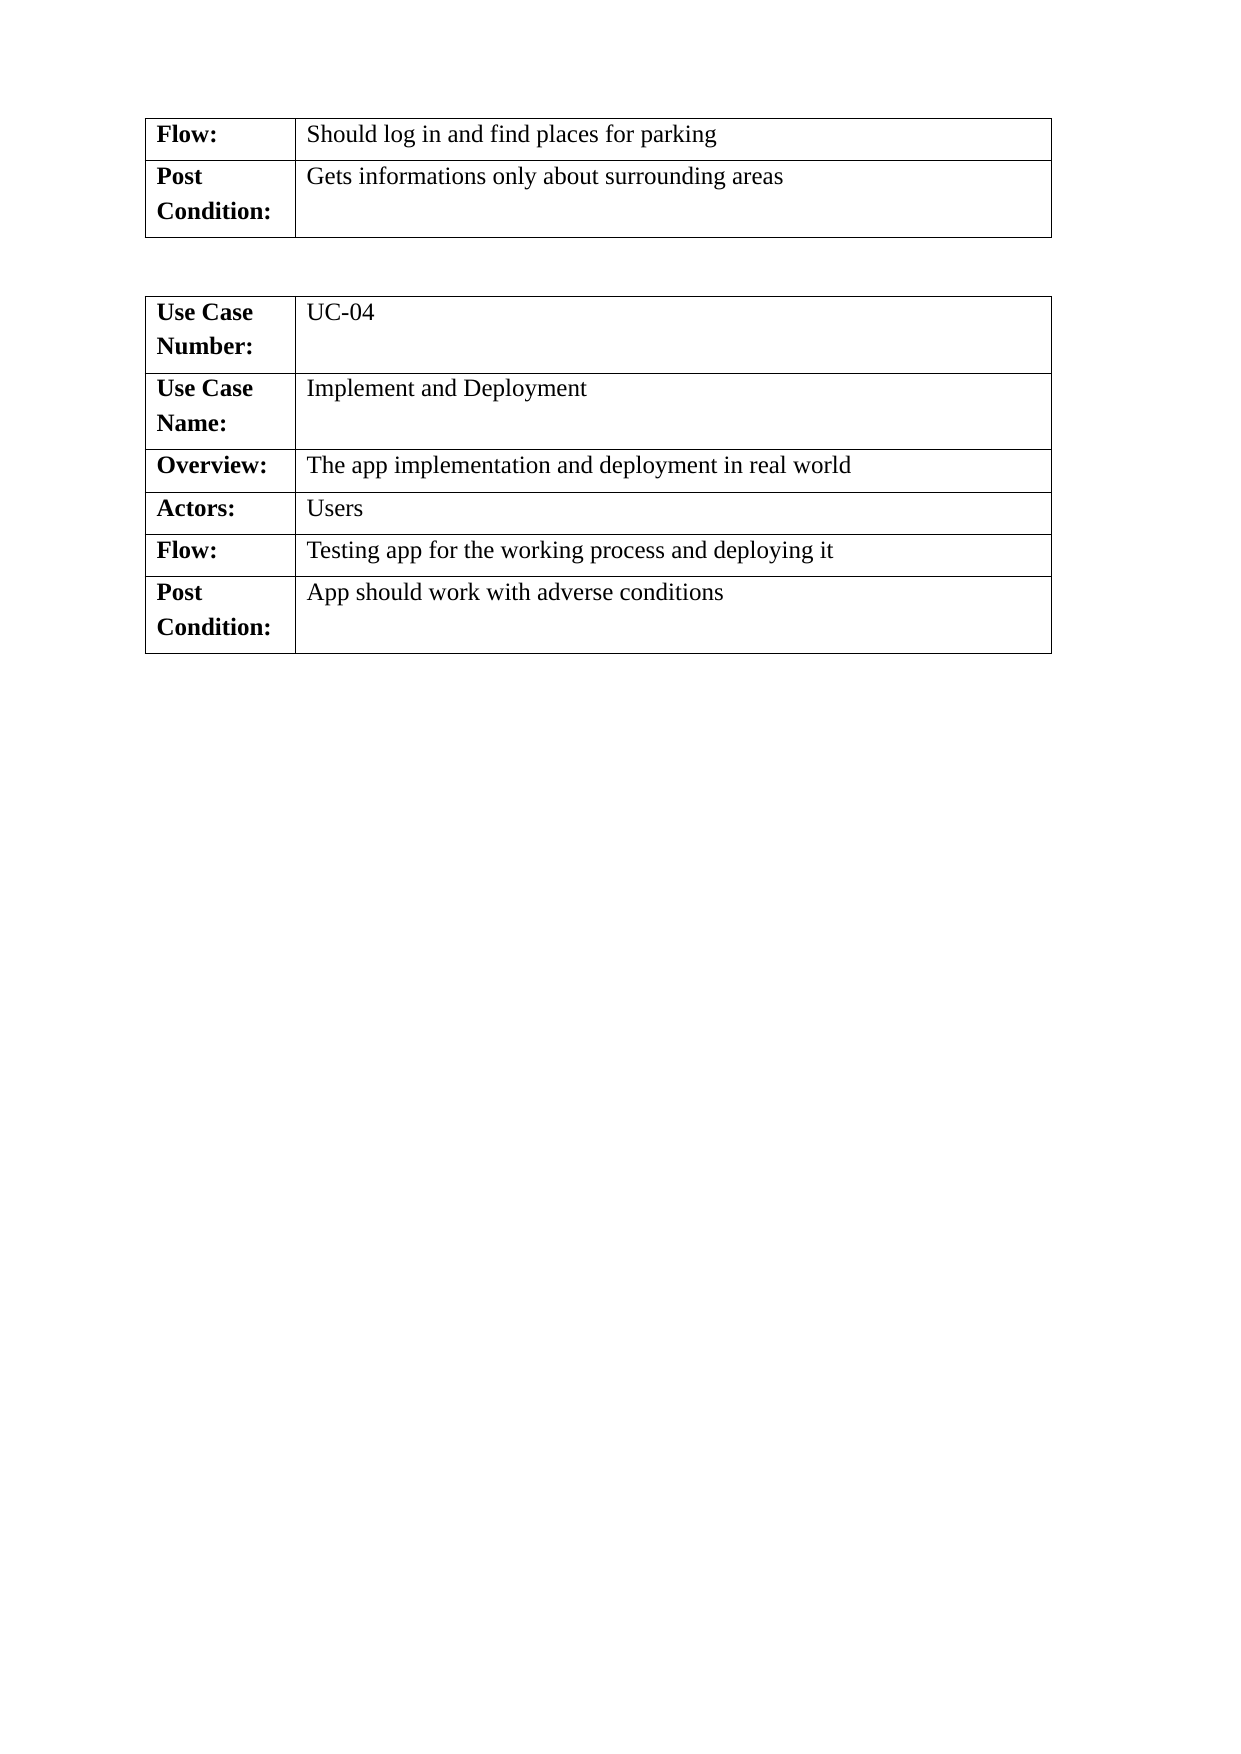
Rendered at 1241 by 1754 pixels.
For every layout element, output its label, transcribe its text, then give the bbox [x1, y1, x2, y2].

table_cell The app implementation and deployment in real world [296, 450, 1051, 492]
table_cell Overview: [146, 450, 295, 492]
table_cell Actors: [146, 493, 295, 534]
table_cell Post Condition: [146, 161, 295, 237]
table_cell Gets informations only about surrounding areas [296, 161, 1051, 237]
table_header UC-04 [296, 297, 1051, 372]
table_cell App should work with adverse conditions [296, 577, 1051, 653]
table_cell Should log in and find places for parking [296, 119, 1051, 160]
table_cell Testing app for the working process and deploying it [296, 535, 1051, 576]
table_cell Flow: [146, 119, 295, 160]
table_header Use Case Number: [146, 297, 295, 372]
table_cell Post Condition: [146, 577, 295, 653]
table_cell Flow: [146, 535, 295, 576]
table_cell Users [296, 493, 1051, 534]
table_cell Use Case Name: [146, 374, 295, 449]
table_cell Implement and Deployment [296, 374, 1051, 449]
